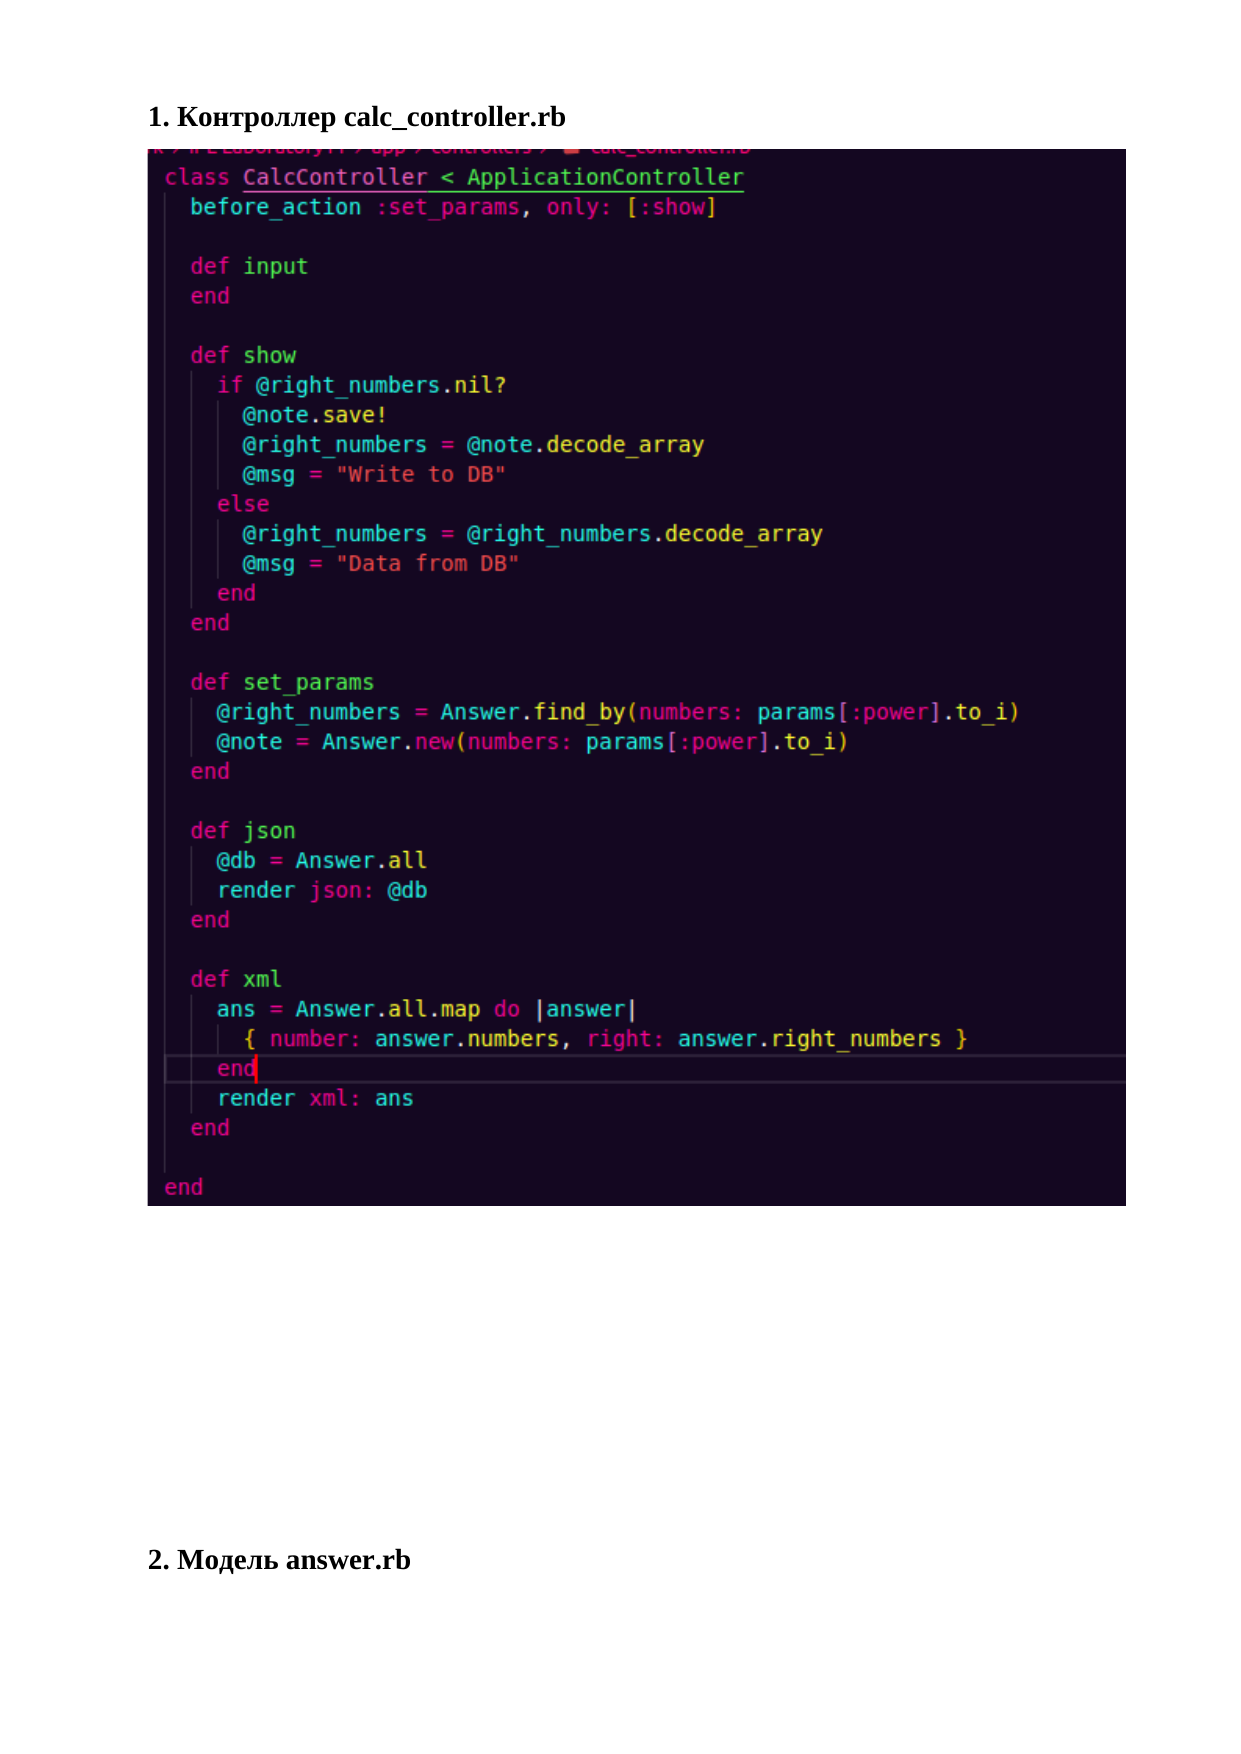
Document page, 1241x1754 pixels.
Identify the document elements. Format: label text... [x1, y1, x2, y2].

text 2. Модель answer.rb [148, 1542, 1181, 1576]
text 1. Контроллер calc_controller.rb [148, 99, 1181, 133]
picture [147, 149, 1126, 1206]
